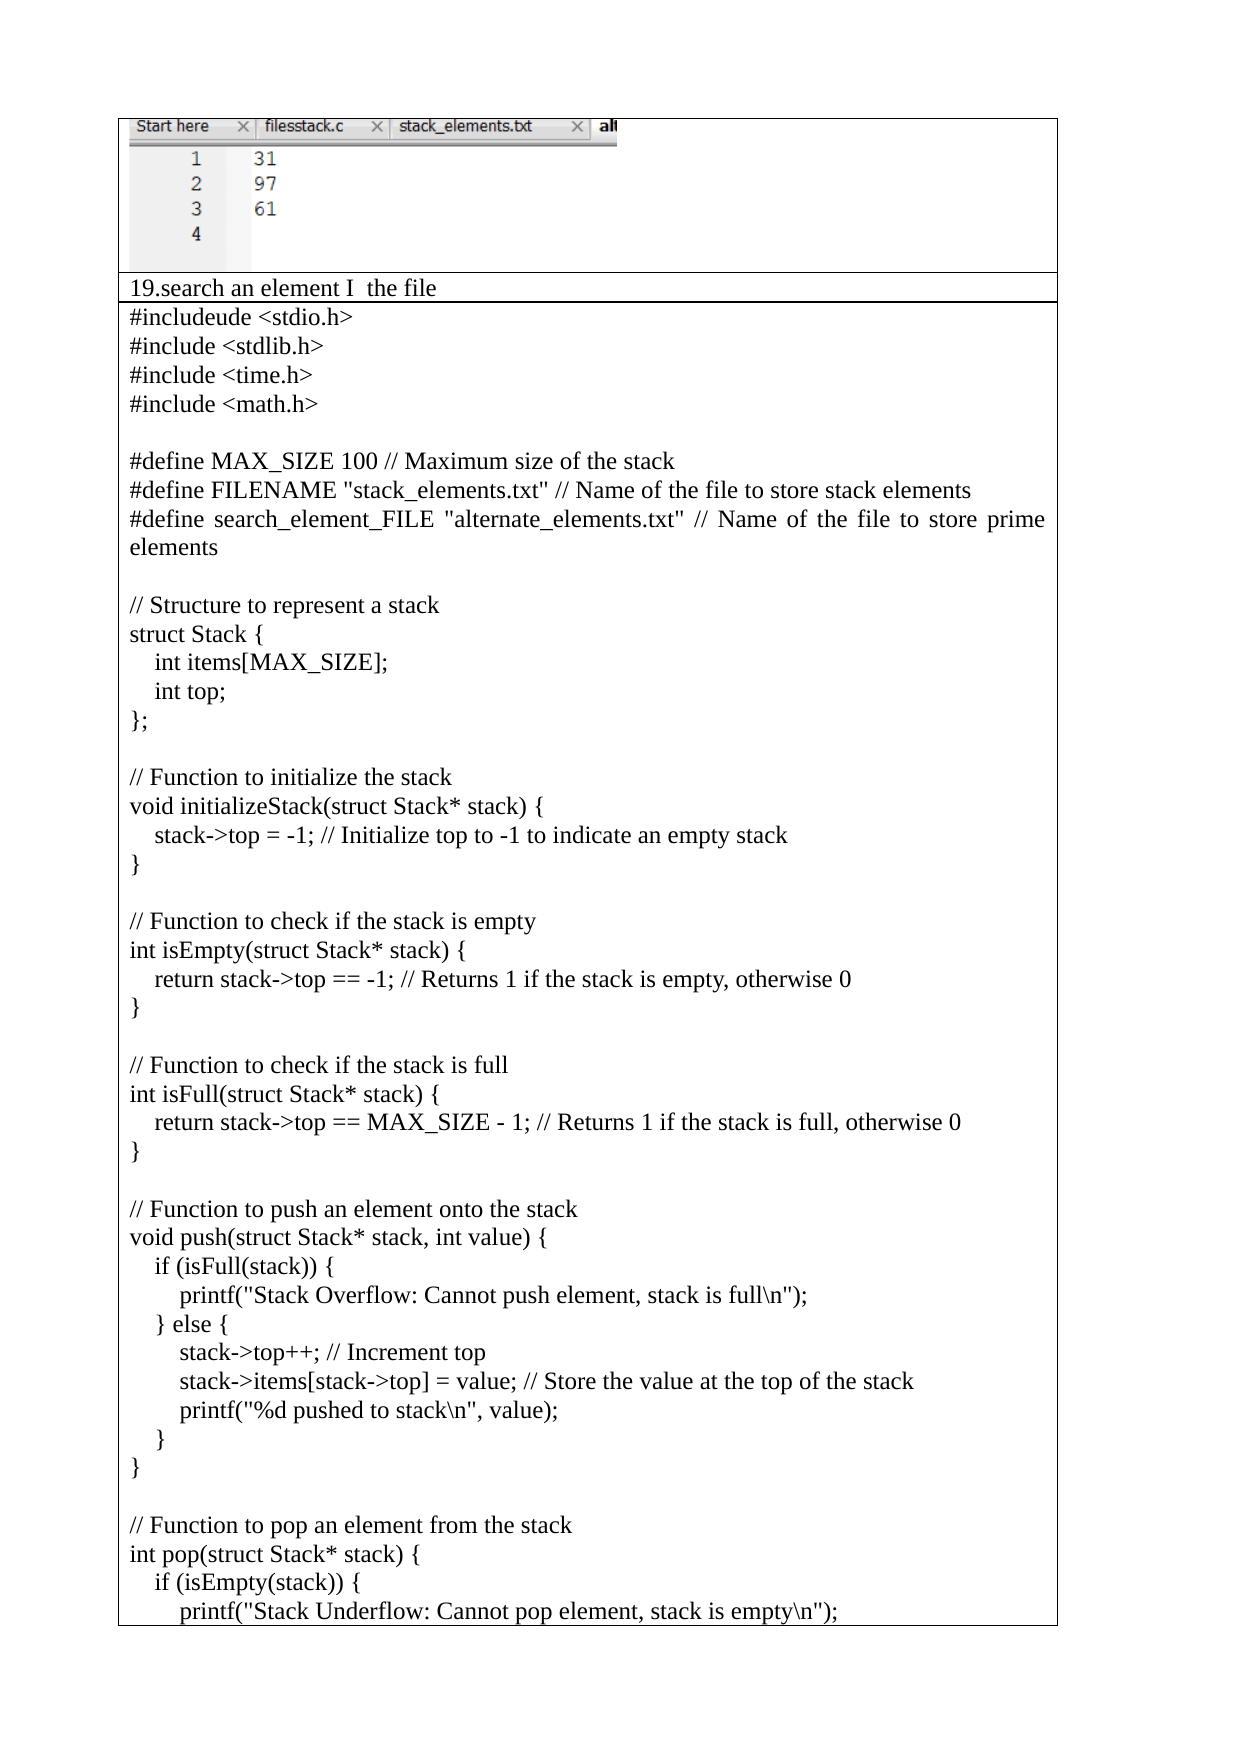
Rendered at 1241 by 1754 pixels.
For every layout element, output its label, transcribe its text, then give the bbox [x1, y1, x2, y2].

table_cell [119, 119, 129, 272]
table_cell 19.search an element I the file [119, 273, 1057, 301]
table_cell [617, 119, 1057, 272]
table_cell #includeude <stdio.h> #include <stdlib.h> #include <time.h> #include <math.h> #define MAX_SIZE 100 // Maximum size of the stack #define FILENAME "stack_elements.txt" // Name of the file to store stack elements #define search_element_FILE "alternate_elements.txt" // Name of the file to store prime elements // Structure to represent a stack struct Stack { int items[MAX_SIZE]; int top; }; // Function to initialize the stack void initializeStack(struct Stack* stack) { stack->top = -1; // Initialize top to -1 to indicate an empty stack } // Function to check if the stack is empty int isEmpty(struct Stack* stack) { return stack->top == -1; // Returns 1 if the stack is empty, otherwise 0 } // Function to check if the stack is full int isFull(struct Stack* stack) { return stack->top == MAX_SIZE - 1; // Returns 1 if the stack is full, otherwise 0 } // Function to push an element onto the stack void push(struct Stack* stack, int value) { if (isFull(stack)) { printf("Stack Overflow: Cannot push element, stack is full\n"); } else { stack->top++; // Increment top stack->items[stack->top] = value; // Store the value at the top of the stack printf("%d pushed to stack\n", value); } } // Function to pop an element from the stack int pop(struct Stack* stack) { if (isEmpty(stack)) { printf("Stack Underflow: Cannot pop element, stack is empty\n"); [119, 303, 1057, 1625]
picture [129, 119, 617, 272]
